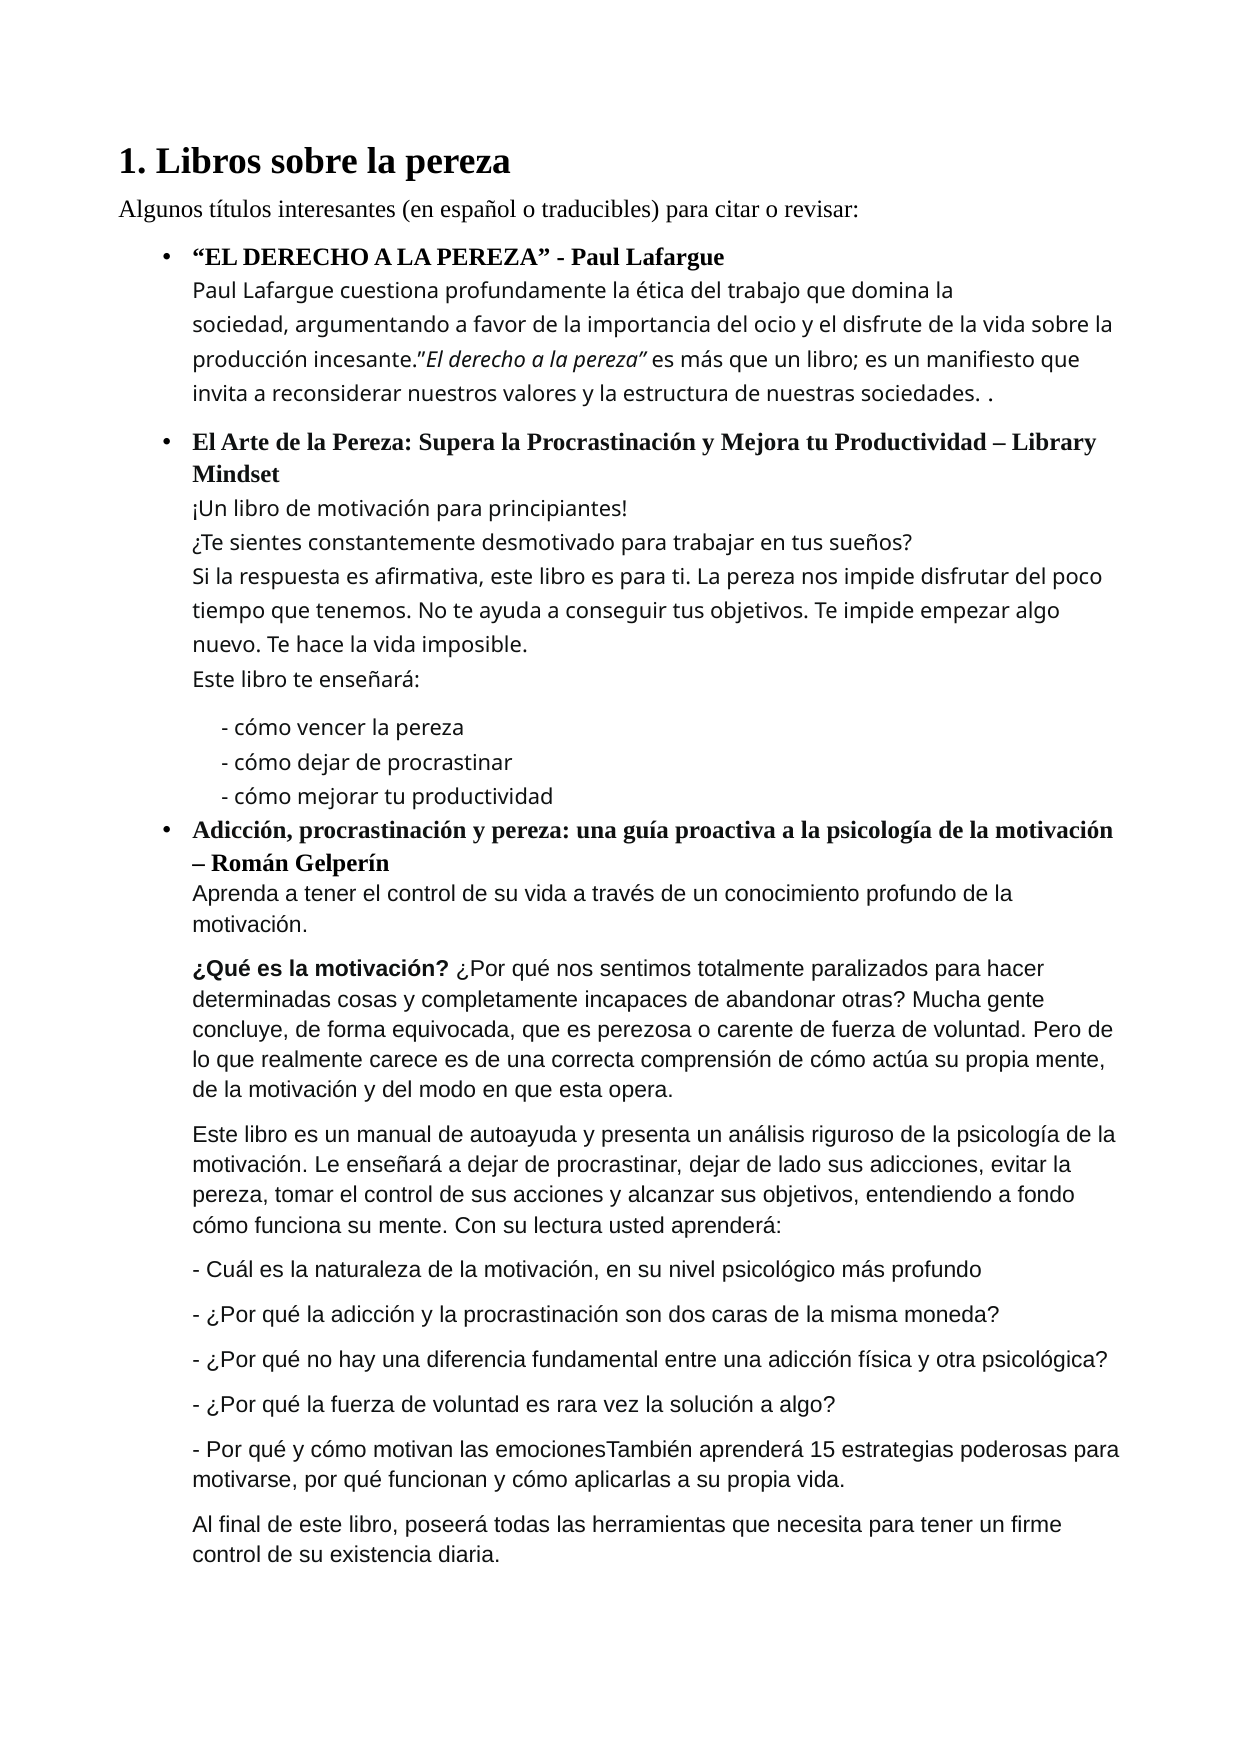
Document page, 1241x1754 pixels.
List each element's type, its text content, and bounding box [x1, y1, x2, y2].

list “EL DERECHO A LA PEREZA” - Paul Lafargue Paul Lafargue cuestiona profundamente la ética del trabajo que domina la sociedad, argumentando a favor de la importancia del ocio y el disfrute de la vida sobre la producción incesante.”El derecho a la pereza” es más que un libro; es un manifiesto que invita a reconsiderar nuestros valores y la estructura de nuestras sociedades. . [162, 242, 1122, 408]
list - ¿Por qué la fuerza de voluntad es rara vez la solución a algo? [162, 1391, 1122, 1417]
list Adicción, procrastinación y pereza: una guía proactiva a la psicología de la motivación – Román Gelperín Aprenda a tener el control de su vida a través de un conocimiento profundo de la motivación. [162, 815, 1122, 937]
list - cómo vencer la pereza [118, 712, 1122, 742]
list - Cuál es la naturaleza de la motivación, en su nivel psicológico más profundo [162, 1256, 1122, 1283]
list El Arte de la Pereza: Supera la Procrastinación y Mejora tu Productividad – Library Mindset ¡Un libro de motivación para principiantes! ¿Te sientes constantemente desmotivado para trabajar en tus sueños? Si la respuesta es afirmativa, este libro es para ti. La pereza nos impide disfrutar del poco tiempo que tenemos. No te ayuda a conseguir tus objetivos. Te impide empezar algo nuevo. Te hace la vida imposible. Este libro te enseñará: [162, 427, 1122, 693]
list - cómo mejorar tu productividad [118, 781, 1122, 810]
text Algunos títulos interesantes (en español o traducibles) para citar o revisar: [118, 194, 1122, 223]
list ¿Qué es la motivación? ¿Por qué nos sentimos totalmente paralizados para hacer determinadas cosas y completamente incapaces de abandonar otras? Mucha gente concluye, de forma equivocada, que es perezosa o carente de fuerza de voluntad. Pero de lo que realmente carece es de una correcta comprensión de cómo actúa su propia mente, de la motivación y del modo en que esta opera. [162, 955, 1122, 1103]
list - cómo dejar de procrastinar [118, 746, 1122, 776]
list Este libro es un manual de autoayuda y presenta un análisis riguroso de la psicología de la motivación. Le enseñará a dejar de procrastinar, dejar de lado sus adicciones, evitar la pereza, tomar el control de sus acciones y alcanzar sus objetivos, entendiendo a fondo cómo funciona su mente. Con su lectura usted aprenderá: [162, 1121, 1122, 1238]
list Al final de este libro, poseerá todas las herramientas que necesita para tener un firme control de su existencia diaria. [162, 1511, 1122, 1567]
list - ¿Por qué la adicción y la procrastinación son dos caras de la misma moneda? [162, 1301, 1122, 1328]
subtitle 1. Libros sobre la pereza [118, 139, 1122, 182]
list - Por qué y cómo motivan las emocionesTambién aprenderá 15 estrategias poderosas para motivarse, por qué funcionan y cómo aplicarlas a su propia vida. [162, 1436, 1122, 1492]
list - ¿Por qué no hay una diferencia fundamental entre una adicción física y otra psicológica? [162, 1346, 1122, 1372]
